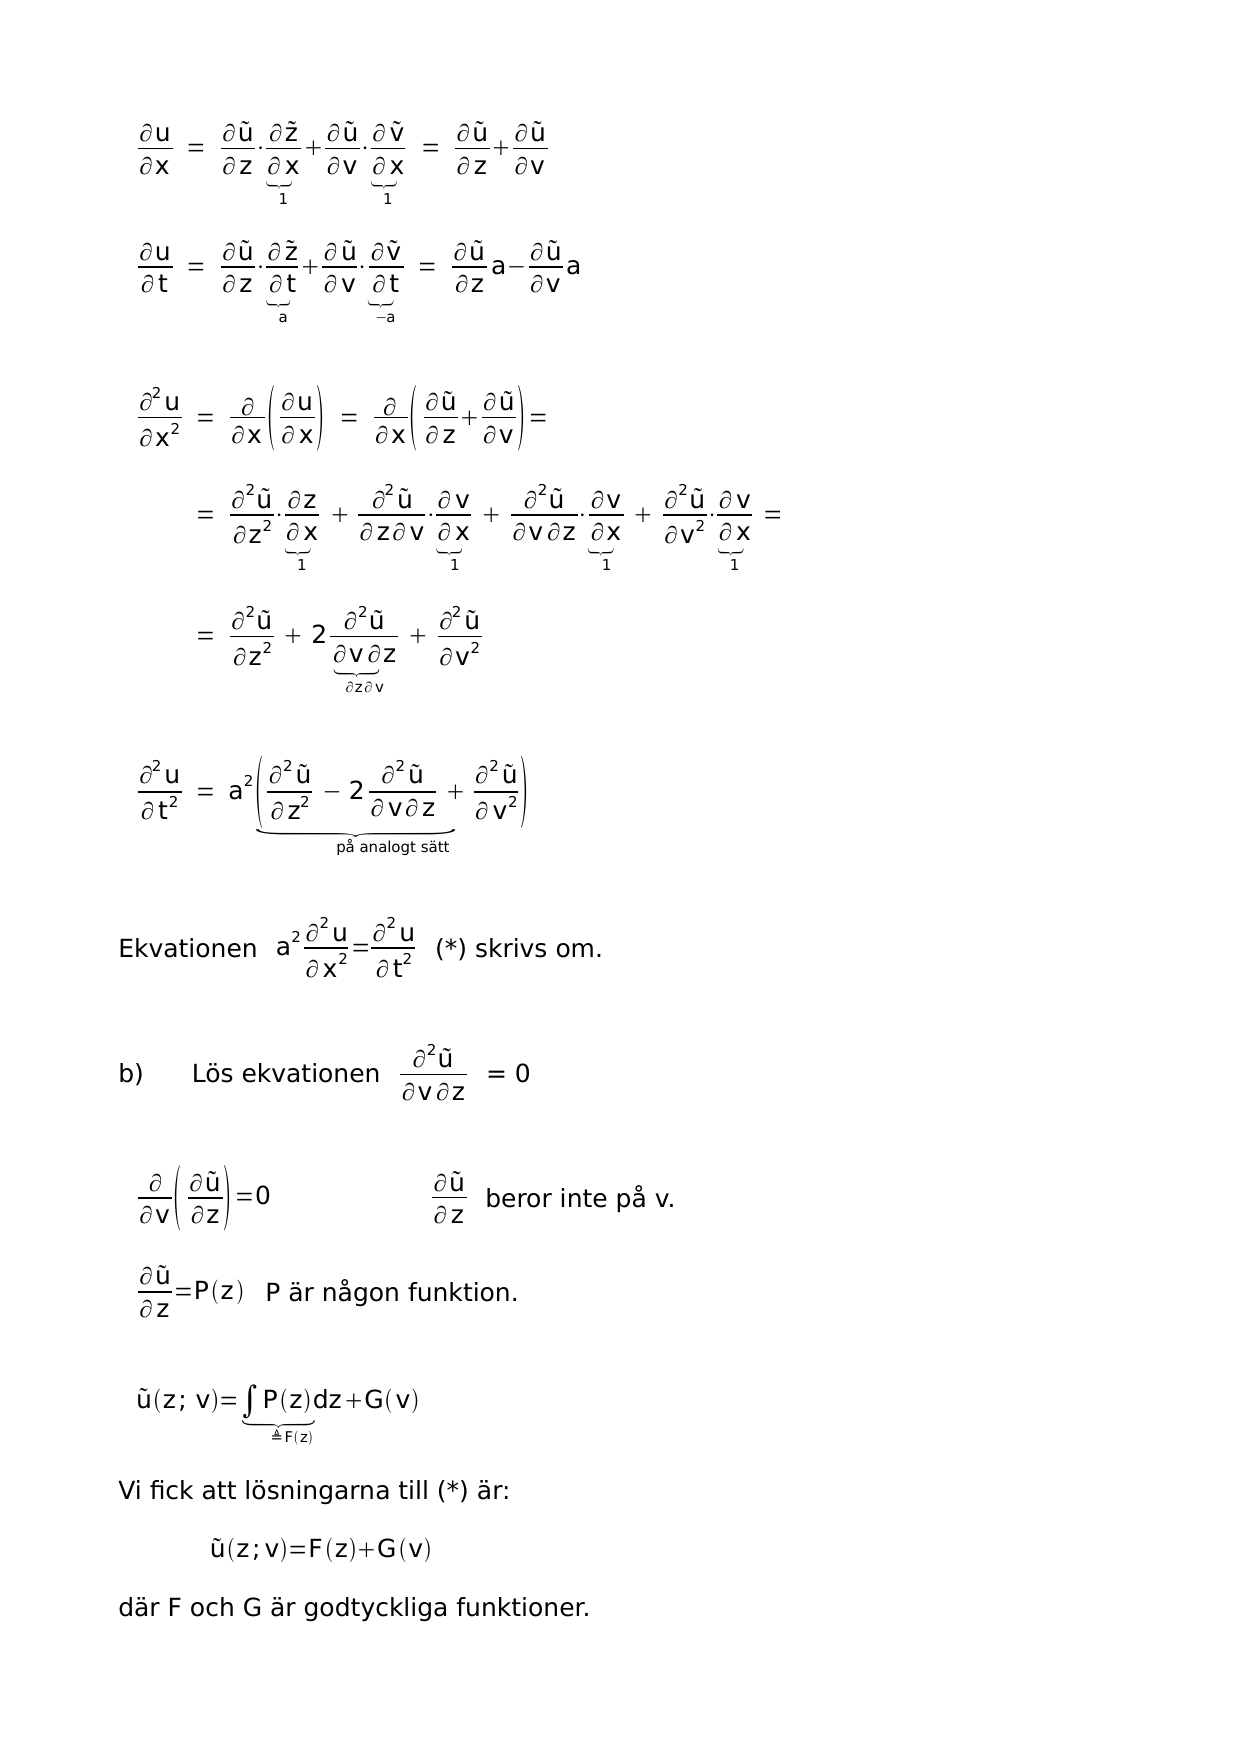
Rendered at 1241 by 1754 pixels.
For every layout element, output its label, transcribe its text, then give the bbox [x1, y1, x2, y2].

text där F och G är godtyckliga funktioner. [118, 1593, 1122, 1622]
text beror inte på v. [118, 1164, 1122, 1232]
text b) Lös ekvationen= 0 [118, 1041, 1122, 1106]
text Vi fick att lösningarna till (*) är: [118, 1476, 1122, 1505]
text P är någon funktion. [118, 1262, 1122, 1323]
text Ekvationen(*) skrivs om. [118, 914, 1122, 983]
